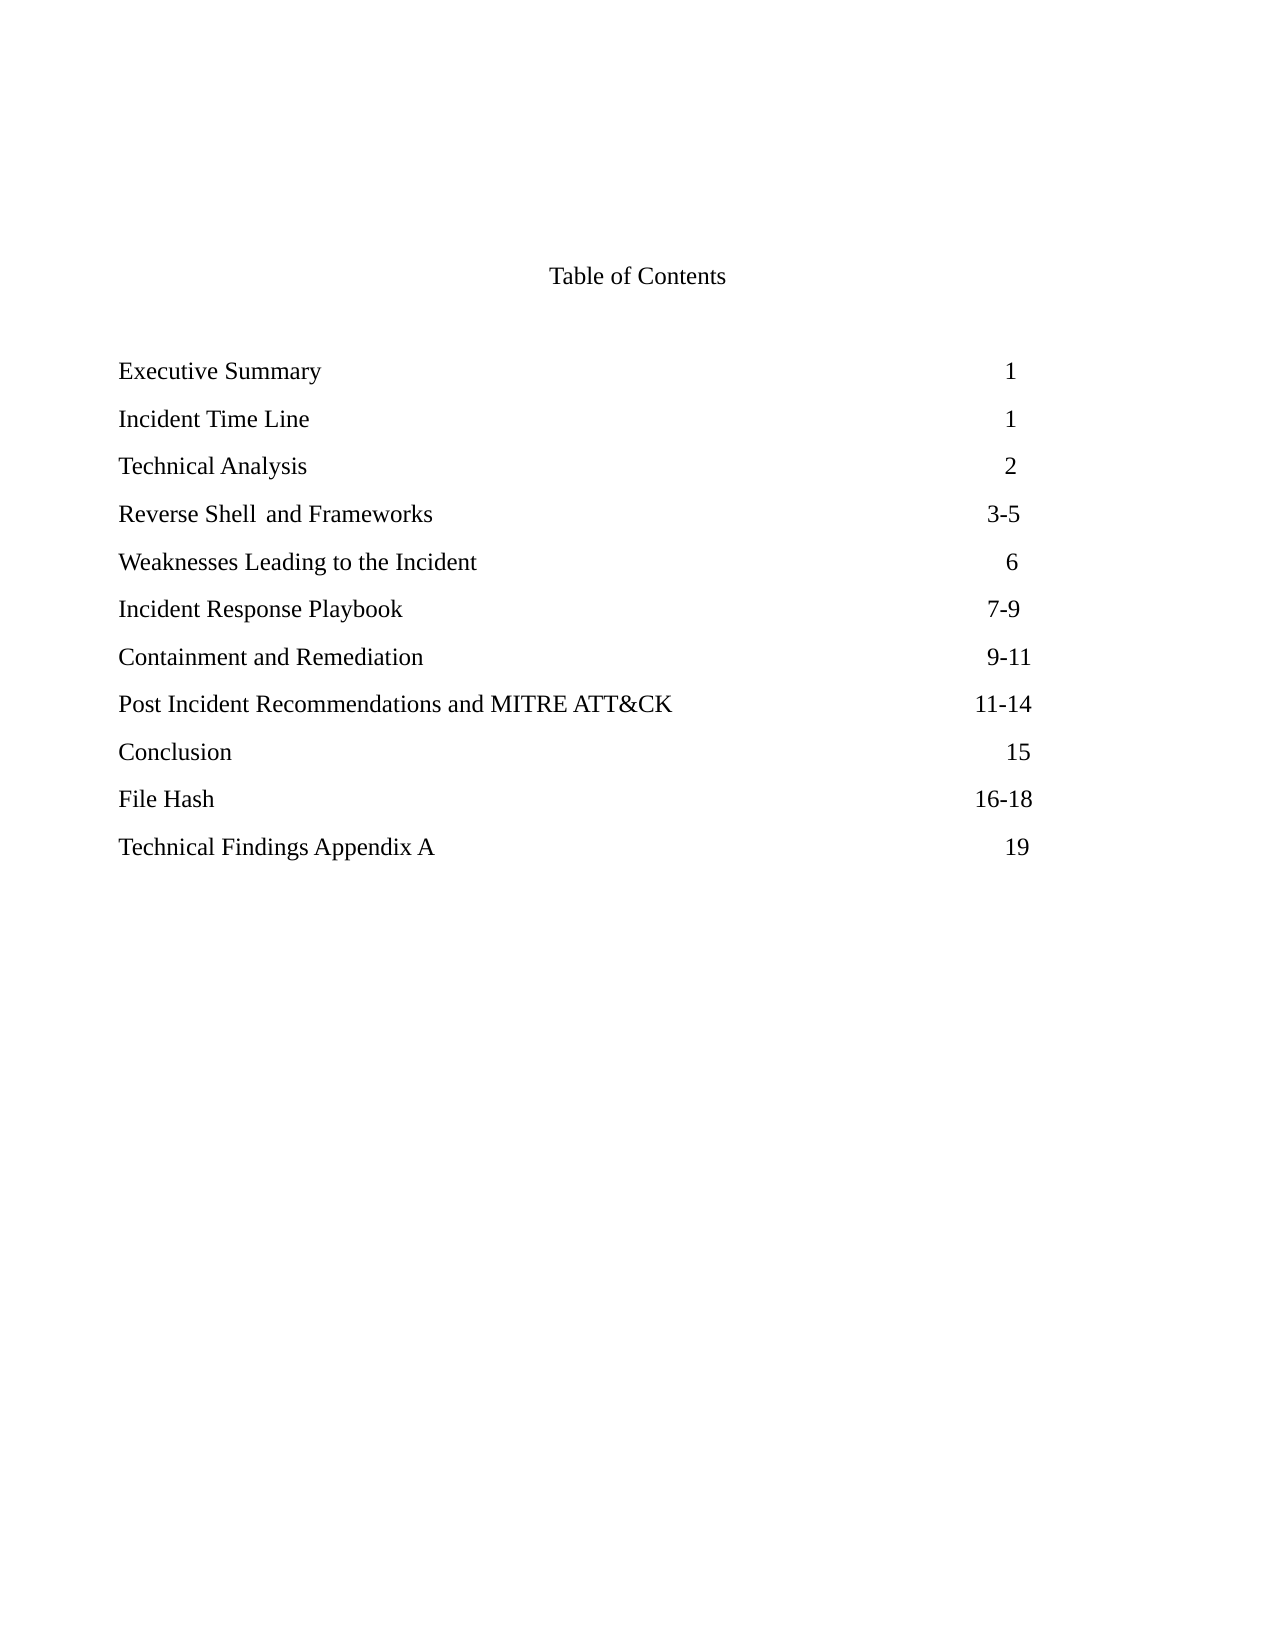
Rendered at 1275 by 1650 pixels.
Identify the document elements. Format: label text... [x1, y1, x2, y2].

text Executive Summary 1 [118, 356, 1157, 385]
text Incident Response Playbook 7-9 [118, 594, 1157, 623]
text Containment and Remediation 9-11 [118, 642, 1157, 671]
text Table of Contents [118, 261, 1157, 290]
text Post Incident Recommendations and MITRE ATT&CK 11-14 [118, 689, 1157, 718]
text Reverse Shell and Frameworks 3-5 [118, 499, 1157, 528]
text File Hash 16-18 [118, 784, 1157, 813]
text Conclusion 15 [118, 737, 1157, 766]
text Technical Analysis 2 [118, 451, 1157, 480]
text Technical Findings Appendix A 19 [118, 832, 1157, 861]
text Weaknesses Leading to the Incident 6 [118, 547, 1157, 575]
text Incident Time Line 1 [118, 404, 1157, 432]
